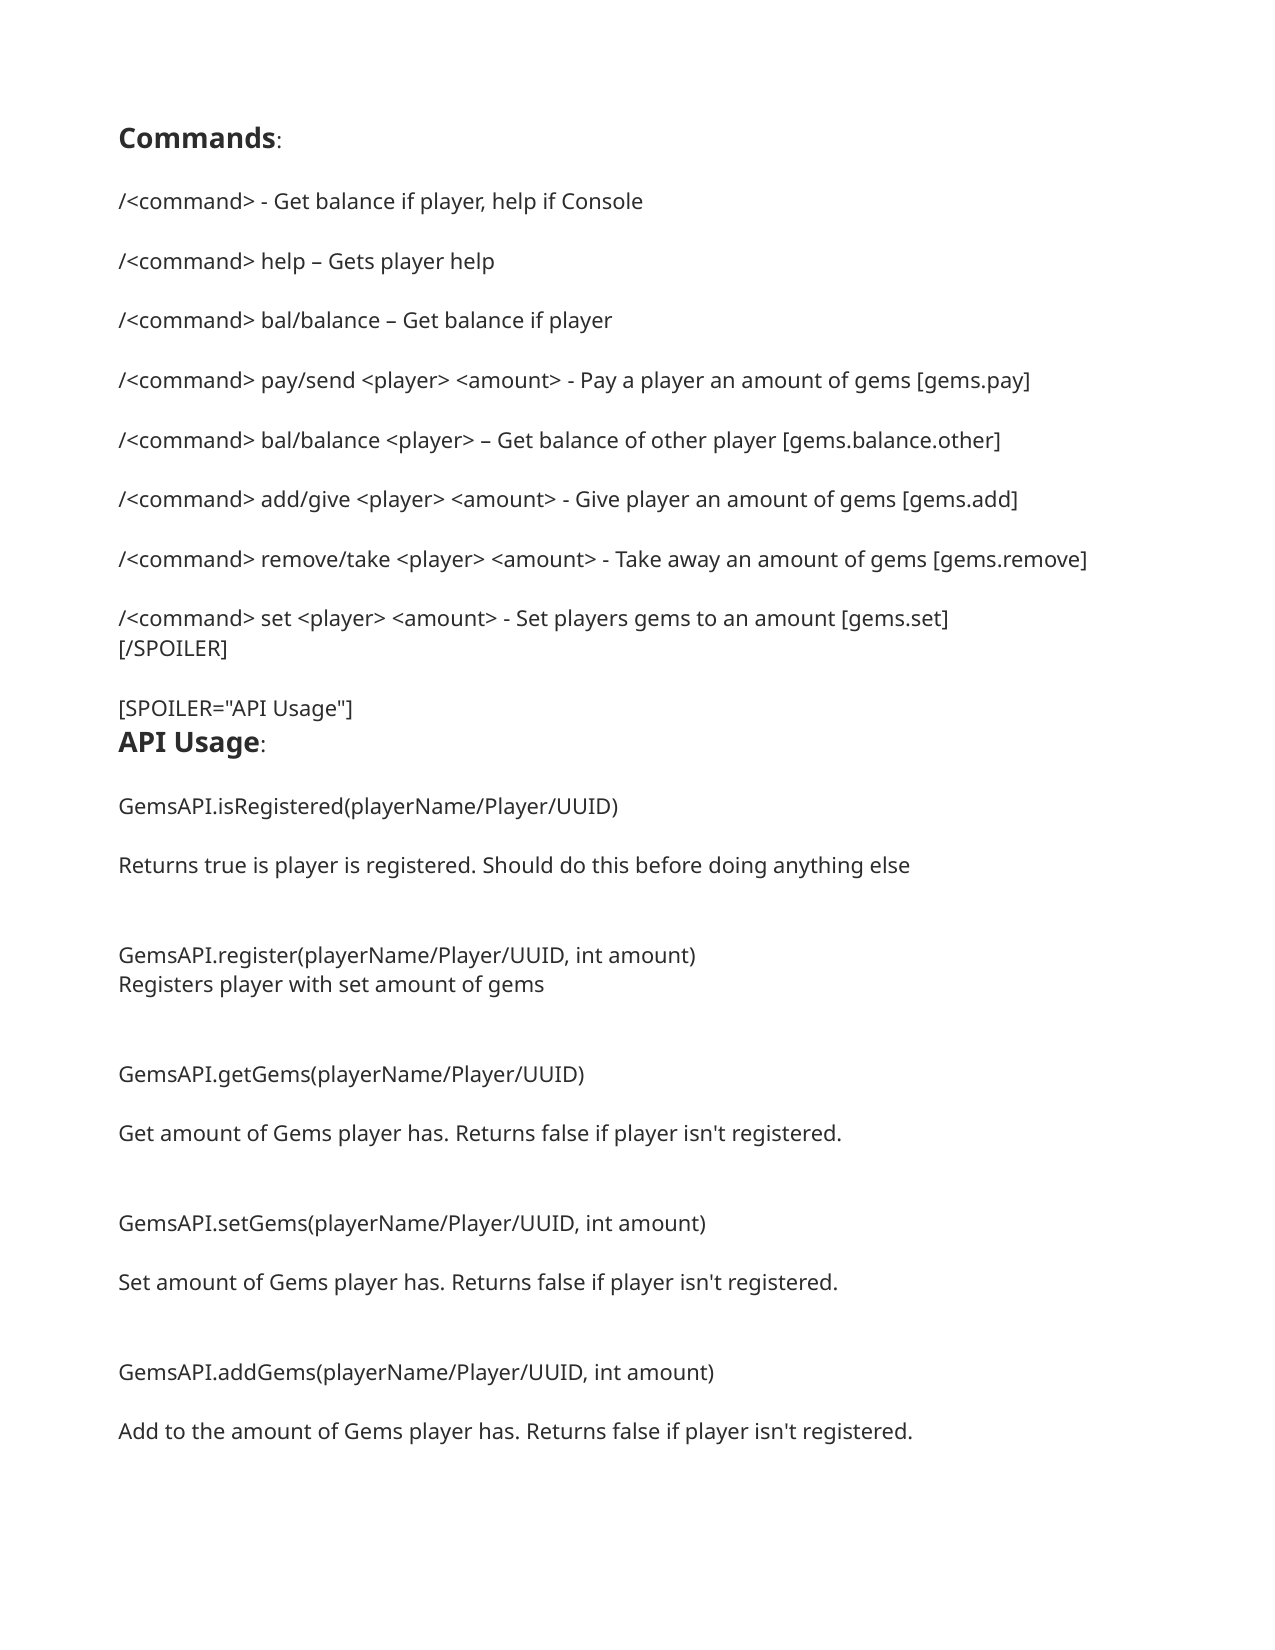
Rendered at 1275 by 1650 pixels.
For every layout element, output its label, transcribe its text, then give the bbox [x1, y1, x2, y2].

text /<command> help – Gets player help [118, 246, 1157, 276]
text Add to the amount of Gems player has. Returns false if player isn't registered. [118, 1416, 1157, 1446]
text /<command> pay/send <player> <amount> - Pay a player an amount of gems [gems.pay] [118, 365, 1157, 395]
text Returns true is player is registered. Should do this before doing anything else [118, 850, 1157, 880]
text /<command> remove/take <player> <amount> - Take away an amount of gems [gems.remove] [118, 544, 1157, 573]
text GemsAPI.addGems(playerName/Player/UUID, int amount) [118, 1357, 1157, 1386]
text [/SPOILER] [118, 633, 1157, 663]
text GemsAPI.register(playerName/Player/UUID, int amount) [118, 939, 1157, 969]
text /<command> add/give <player> <amount> - Give player an amount of gems [gems.add] [118, 484, 1157, 514]
text /<command> bal/balance <player> – Get balance of other player [gems.balance.other] [118, 424, 1157, 454]
text /<command> - Get balance if player, help if Console [118, 186, 1157, 216]
text Commands: [118, 118, 1157, 156]
text [SPOILER="API Usage"] [118, 693, 1157, 722]
text Registers player with set amount of gems [118, 969, 1157, 999]
text GemsAPI.isRegistered(playerName/Player/UUID) [118, 791, 1157, 820]
text Get amount of Gems player has. Returns false if player isn't registered. [118, 1118, 1157, 1148]
text /<command> bal/balance – Get balance if player [118, 305, 1157, 335]
text Set amount of Gems player has. Returns false if player isn't registered. [118, 1267, 1157, 1297]
text GemsAPI.setGems(playerName/Player/UUID, int amount) [118, 1208, 1157, 1237]
text /<command> set <player> <amount> - Set players gems to an amount [gems.set] [118, 603, 1157, 633]
text API Usage: [118, 722, 1157, 761]
text GemsAPI.getGems(playerName/Player/UUID) [118, 1059, 1157, 1088]
